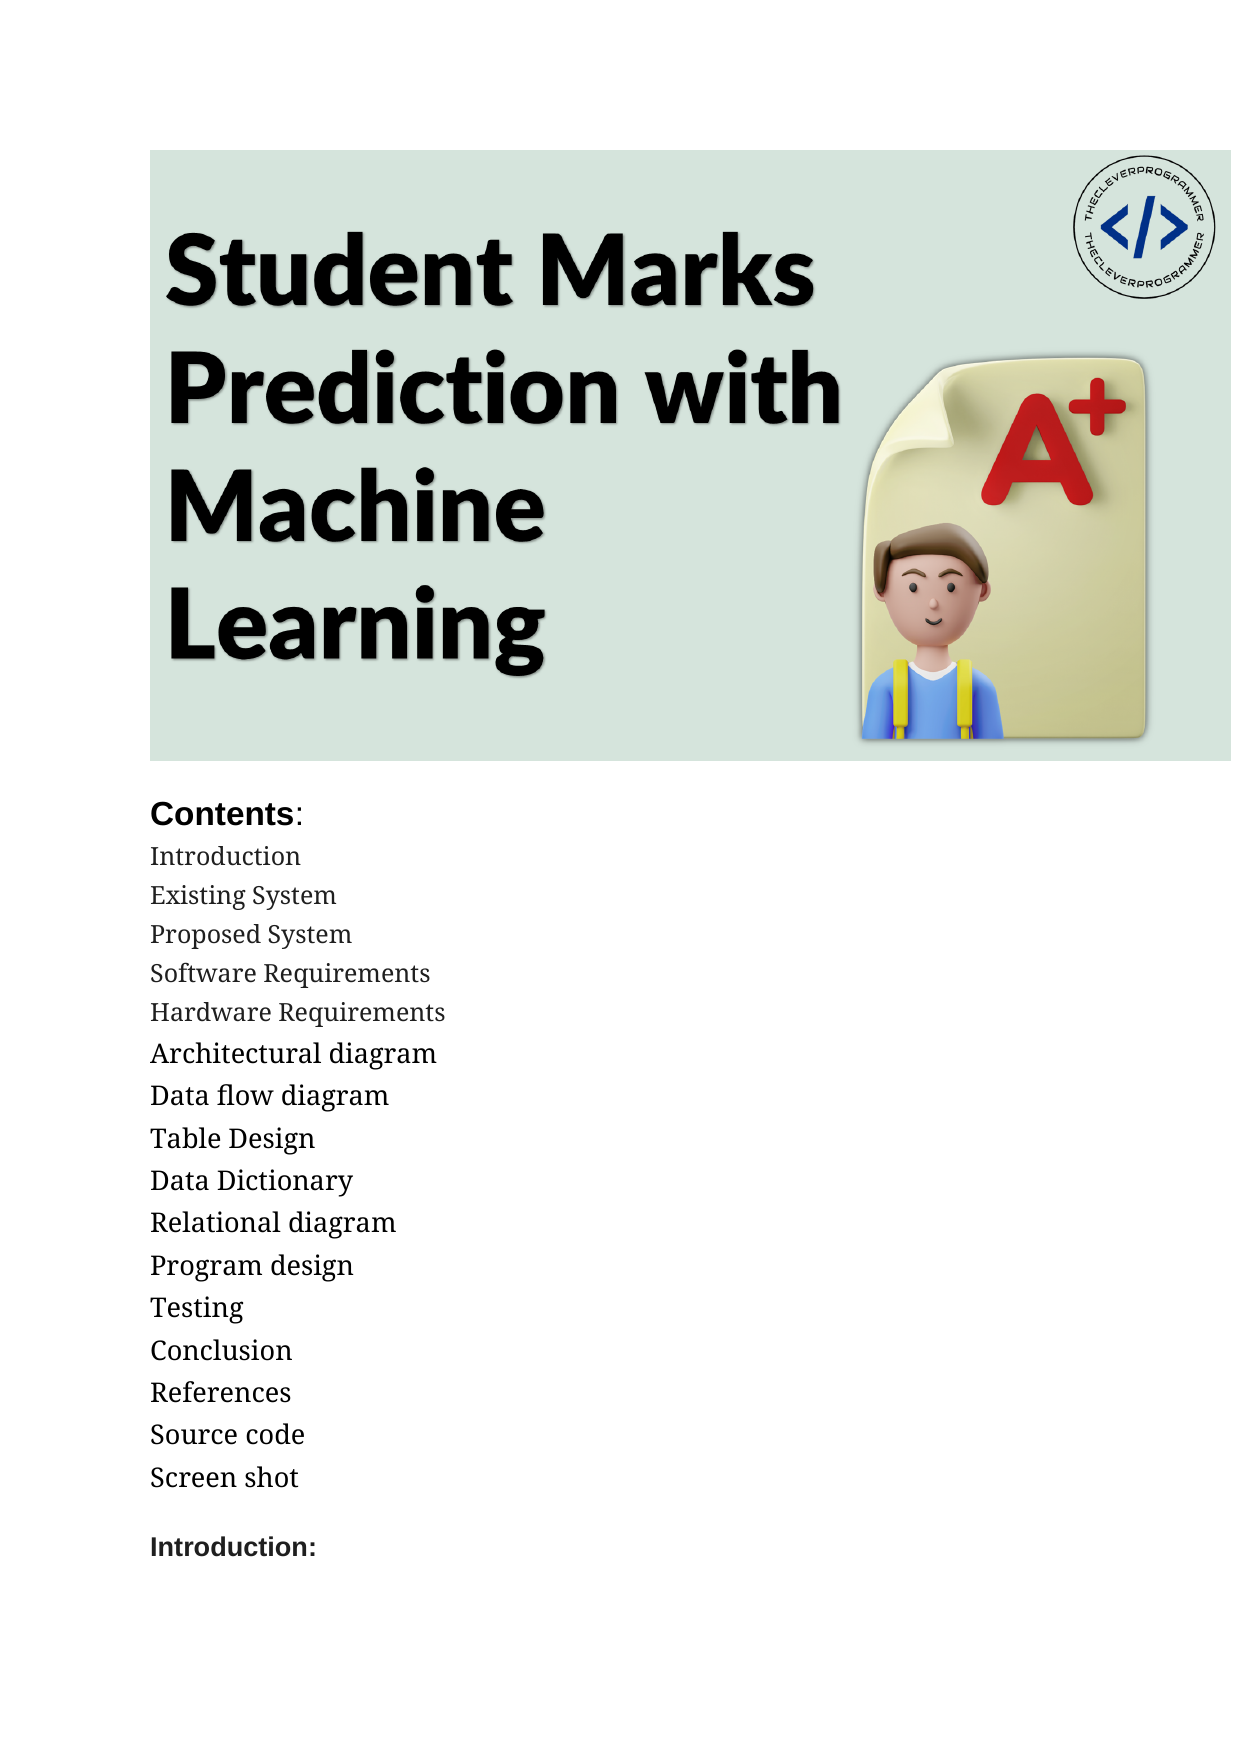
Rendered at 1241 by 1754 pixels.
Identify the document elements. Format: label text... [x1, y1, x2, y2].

text Introduction: [150, 1531, 1090, 1562]
text Program design [150, 1246, 1090, 1283]
text Hardware Requirements [150, 995, 1090, 1029]
text Relational diagram [150, 1204, 1090, 1241]
text Contents: [150, 794, 1090, 833]
text Conclusion [150, 1331, 1090, 1368]
text Source code [150, 1416, 1090, 1453]
text Testing [150, 1289, 1090, 1326]
text Proposed System [150, 917, 1090, 951]
picture [150, 150, 1231, 761]
text References [150, 1373, 1090, 1410]
text Introduction [150, 838, 1090, 872]
text Data flow diagram [150, 1077, 1090, 1113]
text Screen shot [150, 1458, 1090, 1495]
text Existing System [150, 878, 1090, 912]
text Architectural diagram [150, 1034, 1090, 1071]
text Data Dictionary [150, 1161, 1090, 1198]
text Table Design [150, 1119, 1090, 1156]
text Software Requirements [150, 956, 1090, 990]
